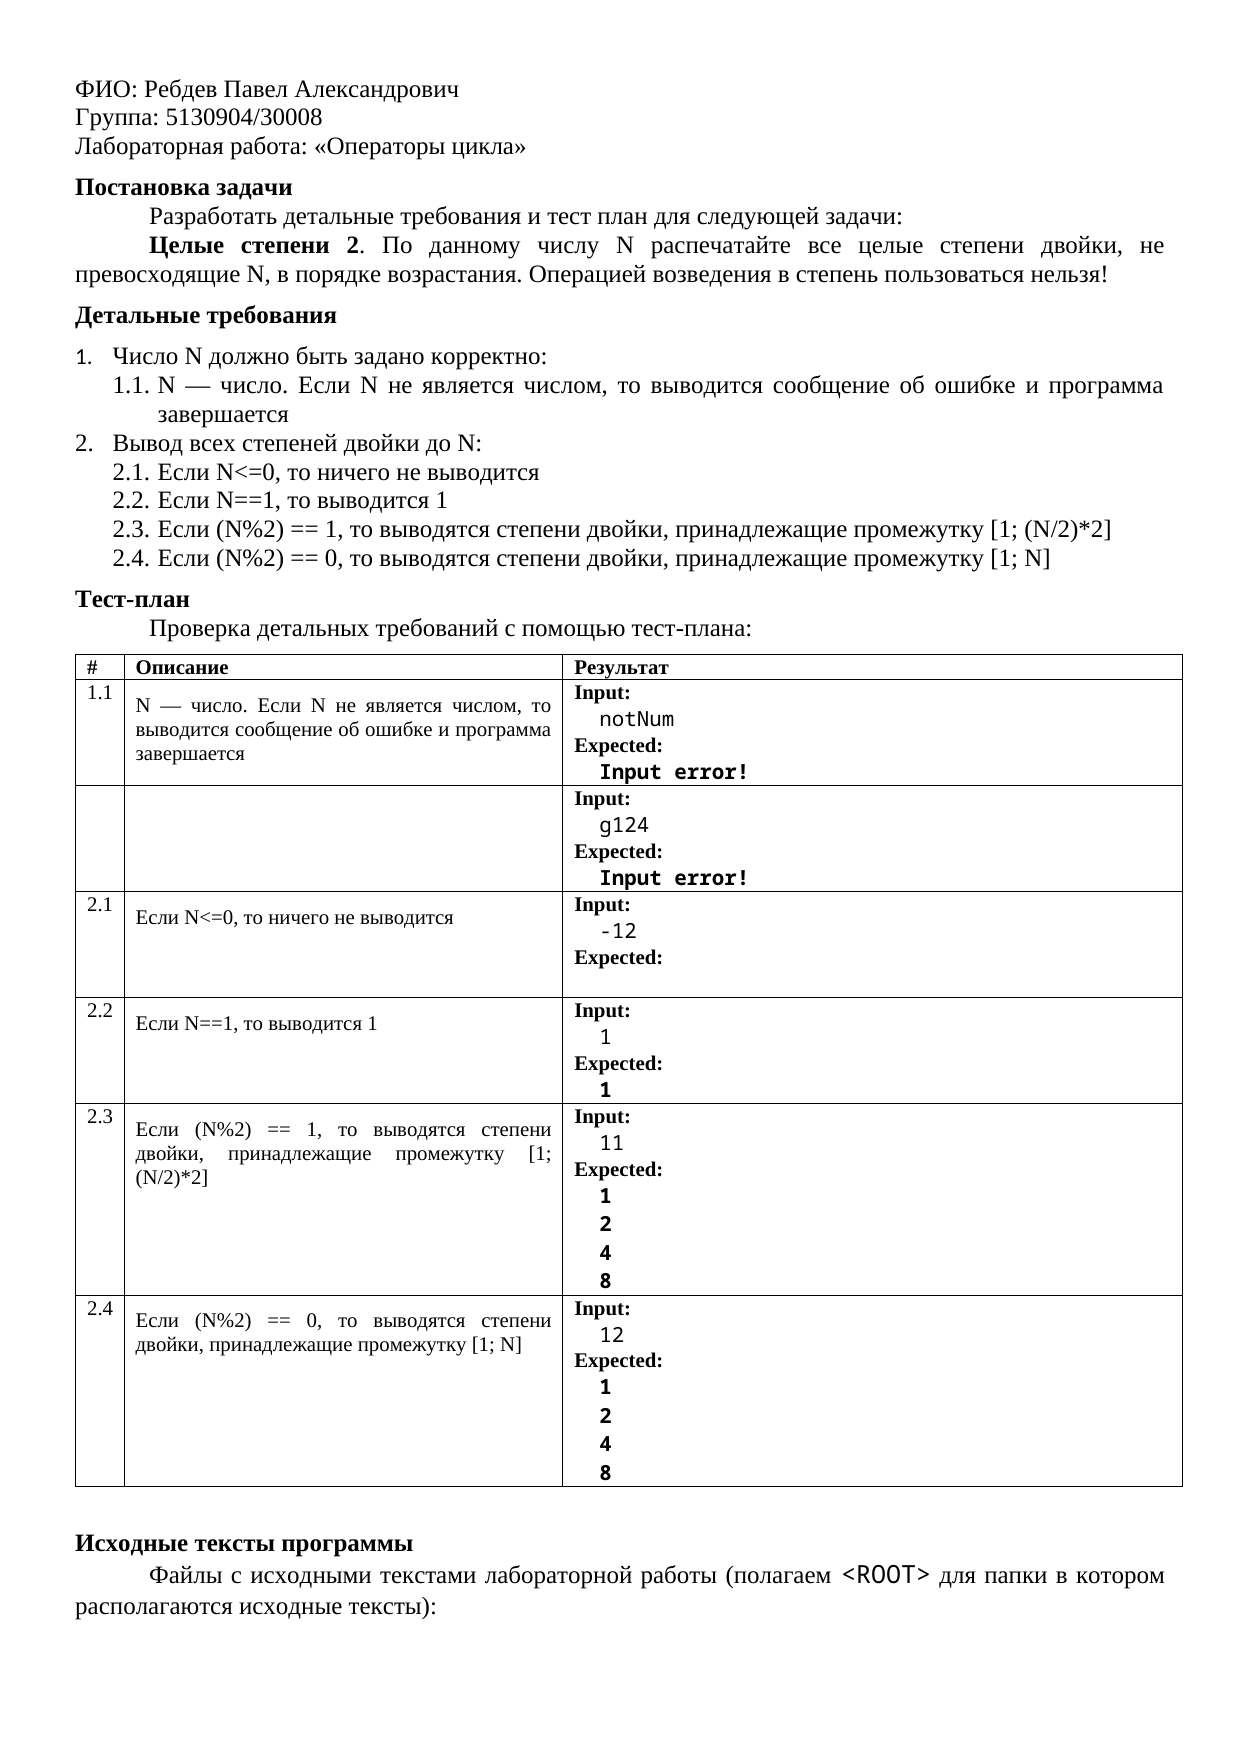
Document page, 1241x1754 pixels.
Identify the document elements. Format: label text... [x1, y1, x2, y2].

table_cell Если (N%2) == 1, то выводятся степени двойки, принадлежащие промежутку [1; (N/2)*2] [125, 1104, 562, 1295]
table_cell [125, 786, 562, 891]
table_cell Input: 11 Expected: 1 2 4 8 [563, 1104, 1182, 1295]
text Разработать детальные требования и тест план для следующей задачи: [75, 201, 1165, 230]
table_header # [76, 655, 124, 679]
table_header Описание [125, 655, 562, 679]
table_cell Input: 1 Expected: 1 [563, 998, 1182, 1103]
table_cell Input: notNum Expected: Input error! [563, 680, 1182, 785]
table_cell 2.4 [76, 1296, 124, 1486]
text Файлы с исходными текстами лабораторной работы (полагаем <ROOT> для папки в котором располагаются исходные тексты): [75, 1557, 1165, 1620]
table_cell 2.2 [76, 998, 124, 1103]
table_cell Input: g124 Expected: Input error! [563, 786, 1182, 891]
list Если N==1, то выводится 1 [112, 485, 1165, 514]
table_cell Если N==1, то выводится 1 [125, 998, 562, 1103]
list N — число. Если N не является числом, то выводится сообщение об ошибке и программа завершается [112, 370, 1165, 428]
list Вывод всех степеней двойки до N: [75, 428, 1165, 457]
table_cell Input: 12 Expected: 1 2 4 8 [563, 1296, 1182, 1486]
table_cell Если N<=0, то ничего не выводится [125, 892, 562, 997]
text Исходные тексты программы [75, 1528, 1165, 1557]
text Детальные требования [75, 300, 1165, 329]
table_cell 2.1 [76, 892, 124, 997]
table_cell 2.3 [76, 1104, 124, 1295]
table_cell Если (N%2) == 0, то выводятся степени двойки, принадлежащие промежутку [1; N] [125, 1296, 562, 1486]
text Проверка детальных требований с помощью тест-плана: [75, 613, 1165, 642]
list Если (N%2) == 1, то выводятся степени двойки, принадлежащие промежутку [1; (N/2)*2] [112, 514, 1165, 543]
table_cell [76, 786, 124, 891]
table_cell Input: -12 Expected: [563, 892, 1182, 997]
text Целые степени 2. По данному числу N распечатайте все целые степени двойки, не превосходящие N, в порядке возрастания. Операцией возведения в степень пользоваться нельзя! [75, 230, 1165, 287]
table_header Результат [563, 655, 1182, 679]
list Если N<=0, то ничего не выводится [112, 457, 1165, 485]
text Постановка задачи [75, 172, 1165, 201]
text Тест-план [75, 584, 1165, 613]
list Число N должно быть задано корректно: [75, 341, 1165, 370]
list Если (N%2) == 0, то выводятся степени двойки, принадлежащие промежутку [1; N] [112, 543, 1165, 572]
table_cell 1.1 [76, 680, 124, 785]
table_cell N — число. Если N не является числом, то выводится сообщение об ошибке и программа завершается [125, 680, 562, 785]
